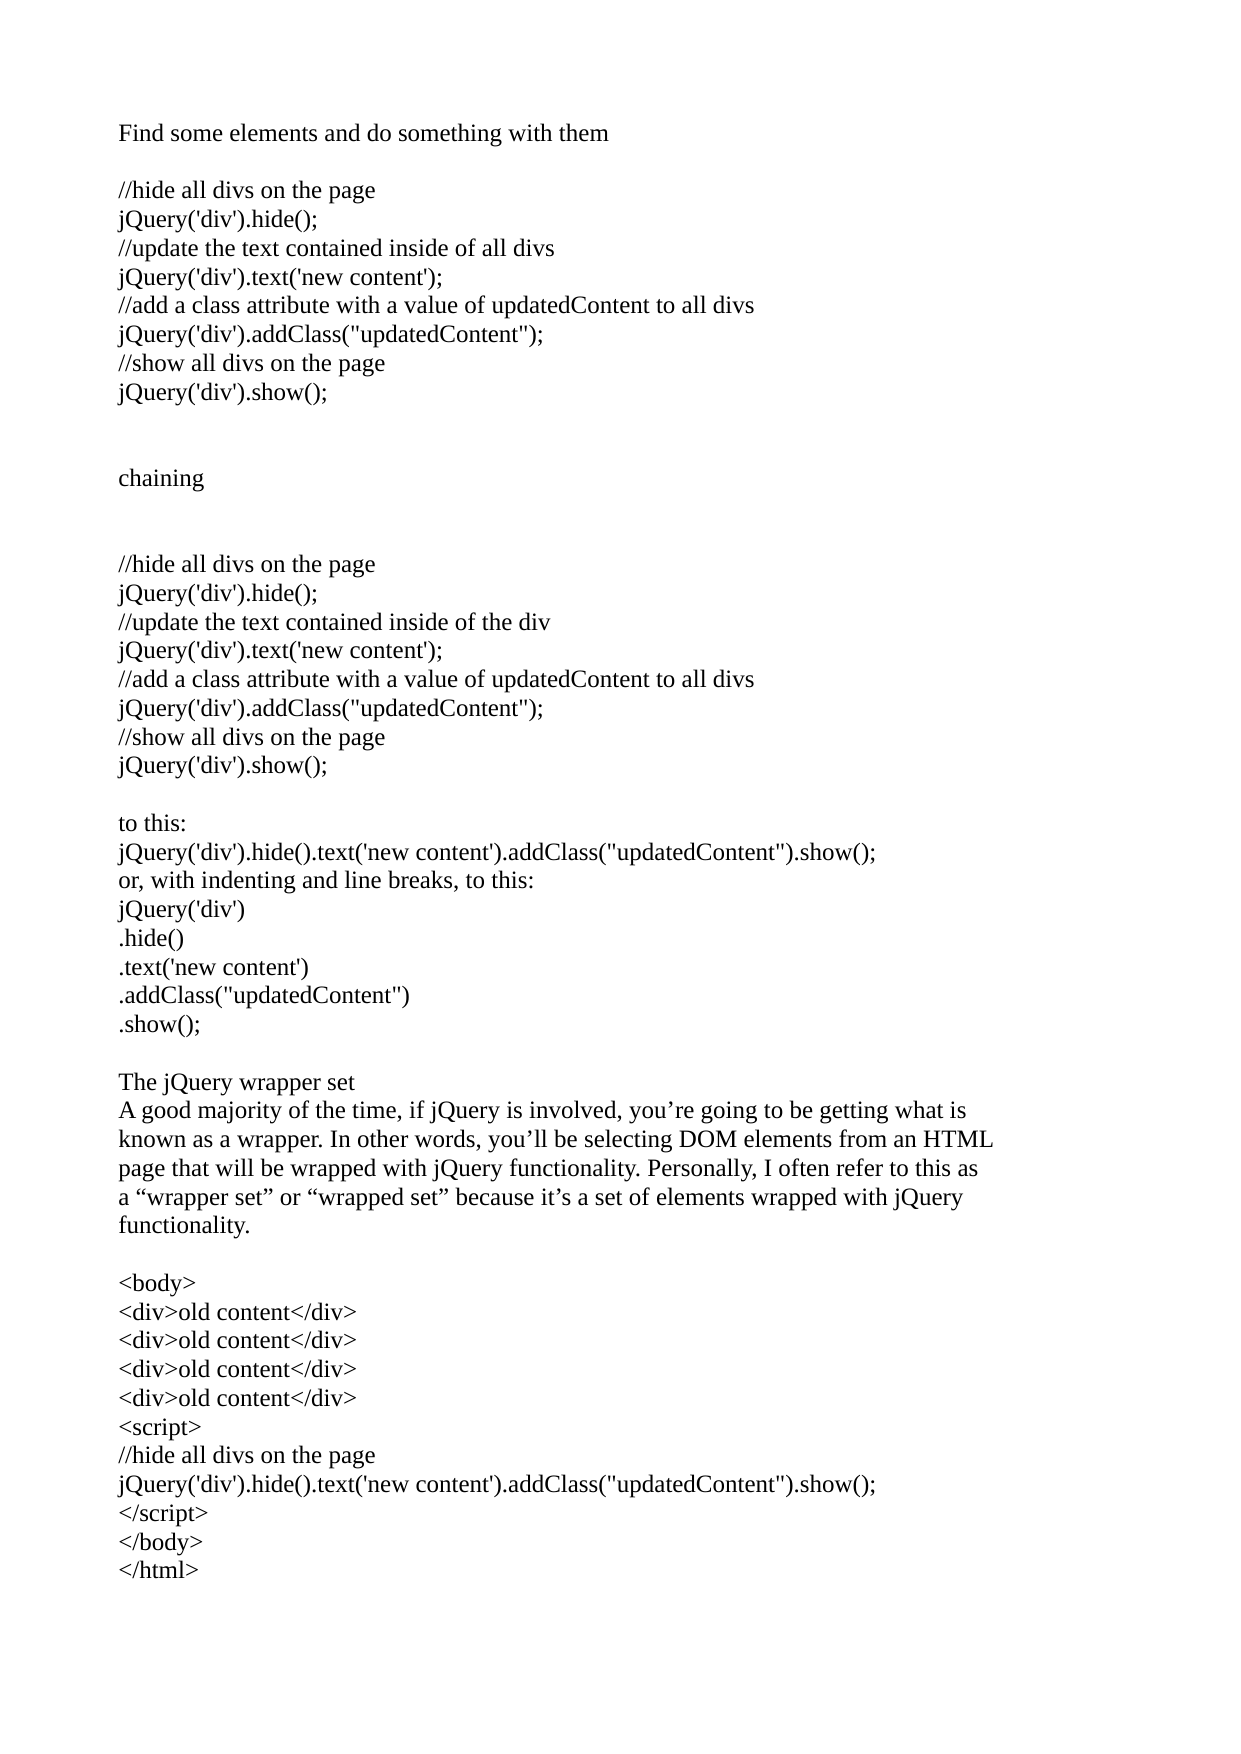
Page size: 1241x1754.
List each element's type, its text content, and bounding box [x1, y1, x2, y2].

text </script> [118, 1498, 1122, 1527]
text </body> [118, 1527, 1122, 1556]
text A good majority of the time, if jQuery is involved, you’re going to be getting what is [118, 1096, 1122, 1124]
text jQuery('div') [118, 894, 1122, 923]
text <body> [118, 1268, 1122, 1297]
text jQuery('div').text('new content'); [118, 636, 1122, 664]
text jQuery('div').hide(); [118, 578, 1122, 607]
text <div>old content</div> [118, 1354, 1122, 1383]
text jQuery('div').show(); [118, 751, 1122, 779]
text or, with indenting and line breaks, to this: [118, 866, 1122, 894]
text //add a class attribute with a value of updatedContent to all divs [118, 664, 1122, 693]
text known as a wrapper. In other words, you’ll be selecting DOM elements from an HTML [118, 1124, 1122, 1153]
text page that will be wrapped with jQuery functionality. Personally, I often refer to this as [118, 1153, 1122, 1182]
text //hide all divs on the page [118, 549, 1122, 578]
text .hide() [118, 923, 1122, 952]
text //hide all divs on the page [118, 176, 1122, 204]
text jQuery('div').text('new content'); [118, 262, 1122, 291]
text <div>old content</div> [118, 1383, 1122, 1412]
text The jQuery wrapper set [118, 1067, 1122, 1096]
text <div>old content</div> [118, 1326, 1122, 1354]
text jQuery('div').hide().text('new content').addClass("updatedContent").show(); [118, 1469, 1122, 1498]
text jQuery('div').hide(); [118, 204, 1122, 233]
text .show(); [118, 1009, 1122, 1038]
text .addClass("updatedContent") [118, 981, 1122, 1009]
text jQuery('div').addClass("updatedContent"); [118, 319, 1122, 348]
text //update the text contained inside of the div [118, 607, 1122, 636]
text <div>old content</div> [118, 1297, 1122, 1326]
text //show all divs on the page [118, 722, 1122, 751]
text a “wrapper set” or “wrapped set” because it’s a set of elements wrapped with jQuery [118, 1182, 1122, 1211]
text //show all divs on the page [118, 348, 1122, 377]
text Find some elements and do something with them [118, 118, 1122, 147]
text jQuery('div').hide().text('new content').addClass("updatedContent").show(); [118, 837, 1122, 866]
text //update the text contained inside of all divs [118, 233, 1122, 262]
text </html> [118, 1556, 1122, 1584]
text to this: [118, 808, 1122, 837]
text .text('new content') [118, 952, 1122, 981]
text //hide all divs on the page [118, 1441, 1122, 1469]
text <script> [118, 1412, 1122, 1441]
text jQuery('div').addClass("updatedContent"); [118, 693, 1122, 722]
text //add a class attribute with a value of updatedContent to all divs [118, 291, 1122, 319]
text jQuery('div').show(); [118, 377, 1122, 406]
text functionality. [118, 1211, 1122, 1239]
text chaining [118, 463, 1122, 492]
